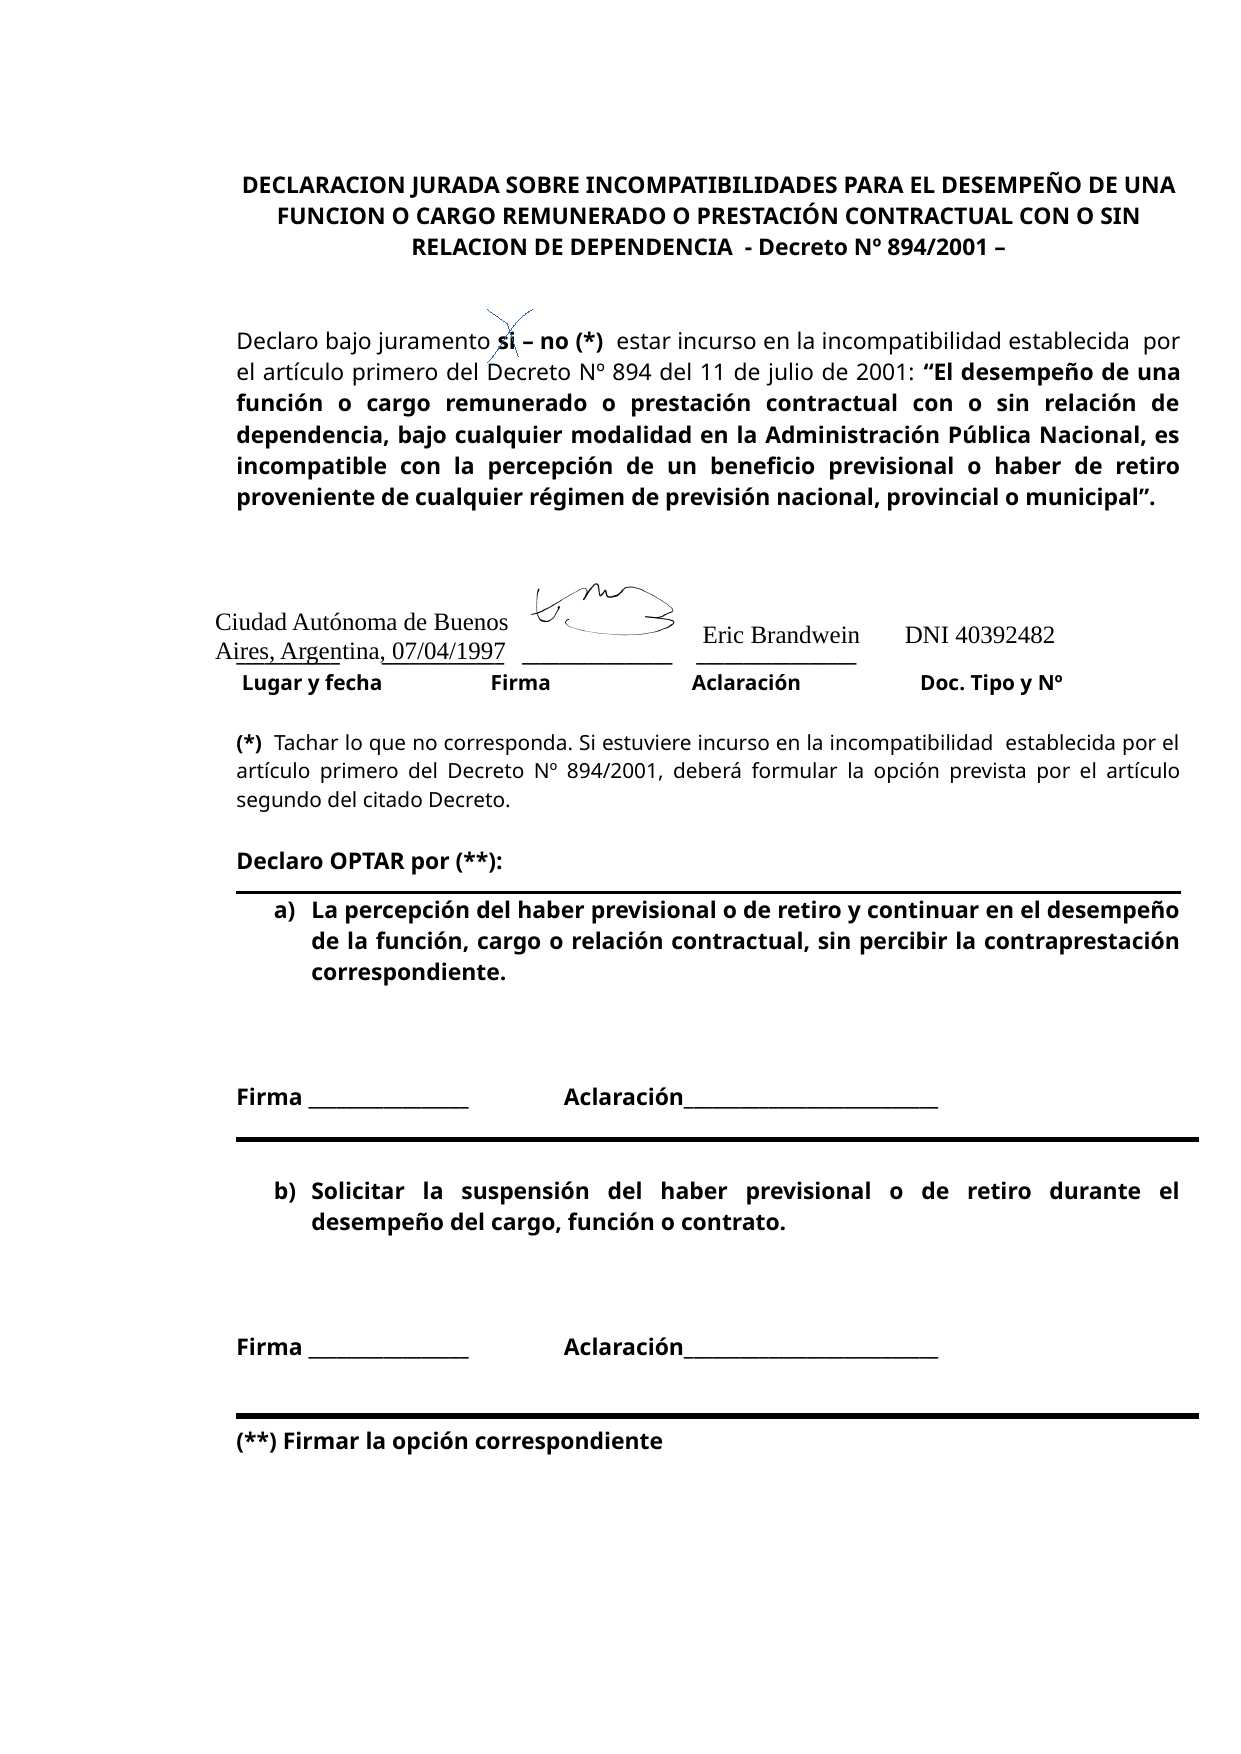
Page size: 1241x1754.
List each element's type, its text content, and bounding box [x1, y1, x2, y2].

picture [515, 576, 703, 655]
list Solicitar la suspensión del haber previsional o de retiro durante el desempeño del cargo, función o contrato. [274, 1175, 1181, 1237]
text DECLARACION JURADA SOBRE INCOMPATIBILIDADES PARA EL DESEMPEÑO DE UNA FUNCION O CARGO REMUNERADO O PRESTACIÓN CONTRACTUAL CON O SIN RELACION DE DEPENDENCIA - Decreto Nº 894/2001 – [236, 168, 1181, 262]
text Declaro OPTAR por (**): [236, 845, 1181, 891]
text Firma _________________ Aclaración___________________________ [236, 1331, 1181, 1362]
text Declaro bajo juramento si – no (*) estar incurso en la incompatibilidad establecida por el artículo primero del Decreto Nº 894 del 11 de julio de 2001: “El desempeño de una función o cargo remunerado o prestación contractual con o sin relación de dependencia, bajo cualquier modalidad en la Administración Pública Nacional, es incompatible con la percepción de un beneficio previsional o haber de retiro proveniente de cualquier régimen de previsión nacional, provincial o municipal”. [236, 325, 1181, 512]
text ___________ _____________ ________________ _________________ [236, 637, 1181, 668]
subtitle Lugar y fecha Firma Aclaración Doc. Tipo y Nº [236, 668, 1181, 697]
text (*) Tachar lo que no corresponda. Si estuviere incurso en la incompatibilidad establecida por el artículo primero del Decreto Nº 894/2001, deberá formular la opción prevista por el artículo segundo del citado Decreto. [236, 728, 1181, 813]
text (**) Firmar la opción correspondiente [236, 1425, 1181, 1456]
text Firma _________________ Aclaración___________________________ [236, 1081, 1181, 1112]
list La percepción del haber previsional o de retiro y continuar en el desempeño de la función, cargo o relación contractual, sin percibir la contraprestación correspondiente. [274, 894, 1181, 987]
